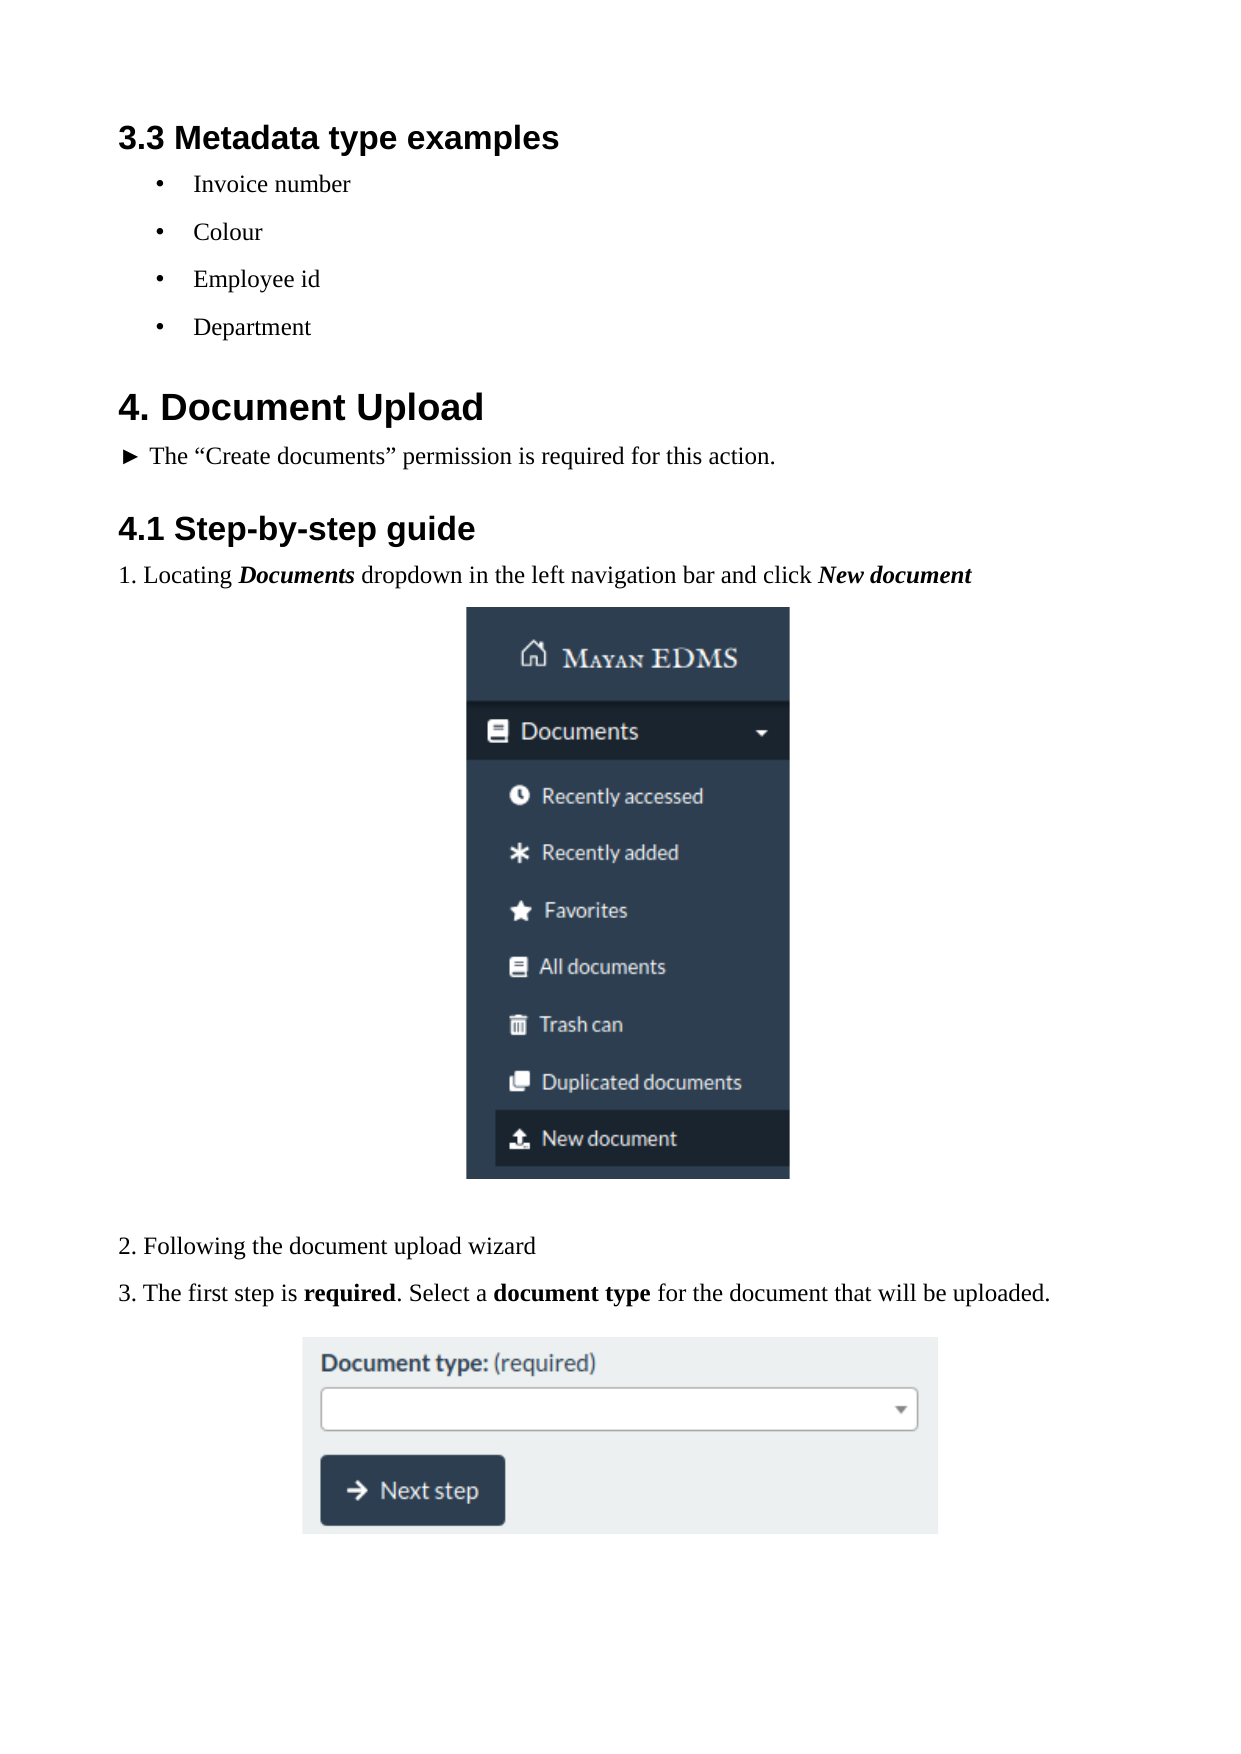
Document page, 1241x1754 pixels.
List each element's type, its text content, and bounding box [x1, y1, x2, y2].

text 2. Following the document upload wizard [118, 1231, 1122, 1260]
list Invoice number [156, 169, 1122, 198]
list Colour [156, 217, 1122, 246]
subtitle 4.1 Step-by-step guide [118, 509, 1122, 548]
text 1. Locating Documents dropdown in the left navigation bar and click New document [118, 560, 1122, 589]
picture [466, 607, 790, 1179]
list Employee id [156, 264, 1122, 293]
subtitle 3.3 Metadata type examples [118, 118, 1122, 157]
text 3. The first step is required. Select a document type for the document that will be uploaded. [118, 1278, 1122, 1307]
subtitle 4. Document Upload [118, 385, 1122, 428]
picture [302, 1337, 939, 1534]
text ► The “Create documents” permission is required for this action. [118, 441, 1122, 469]
list Department [156, 312, 1122, 341]
